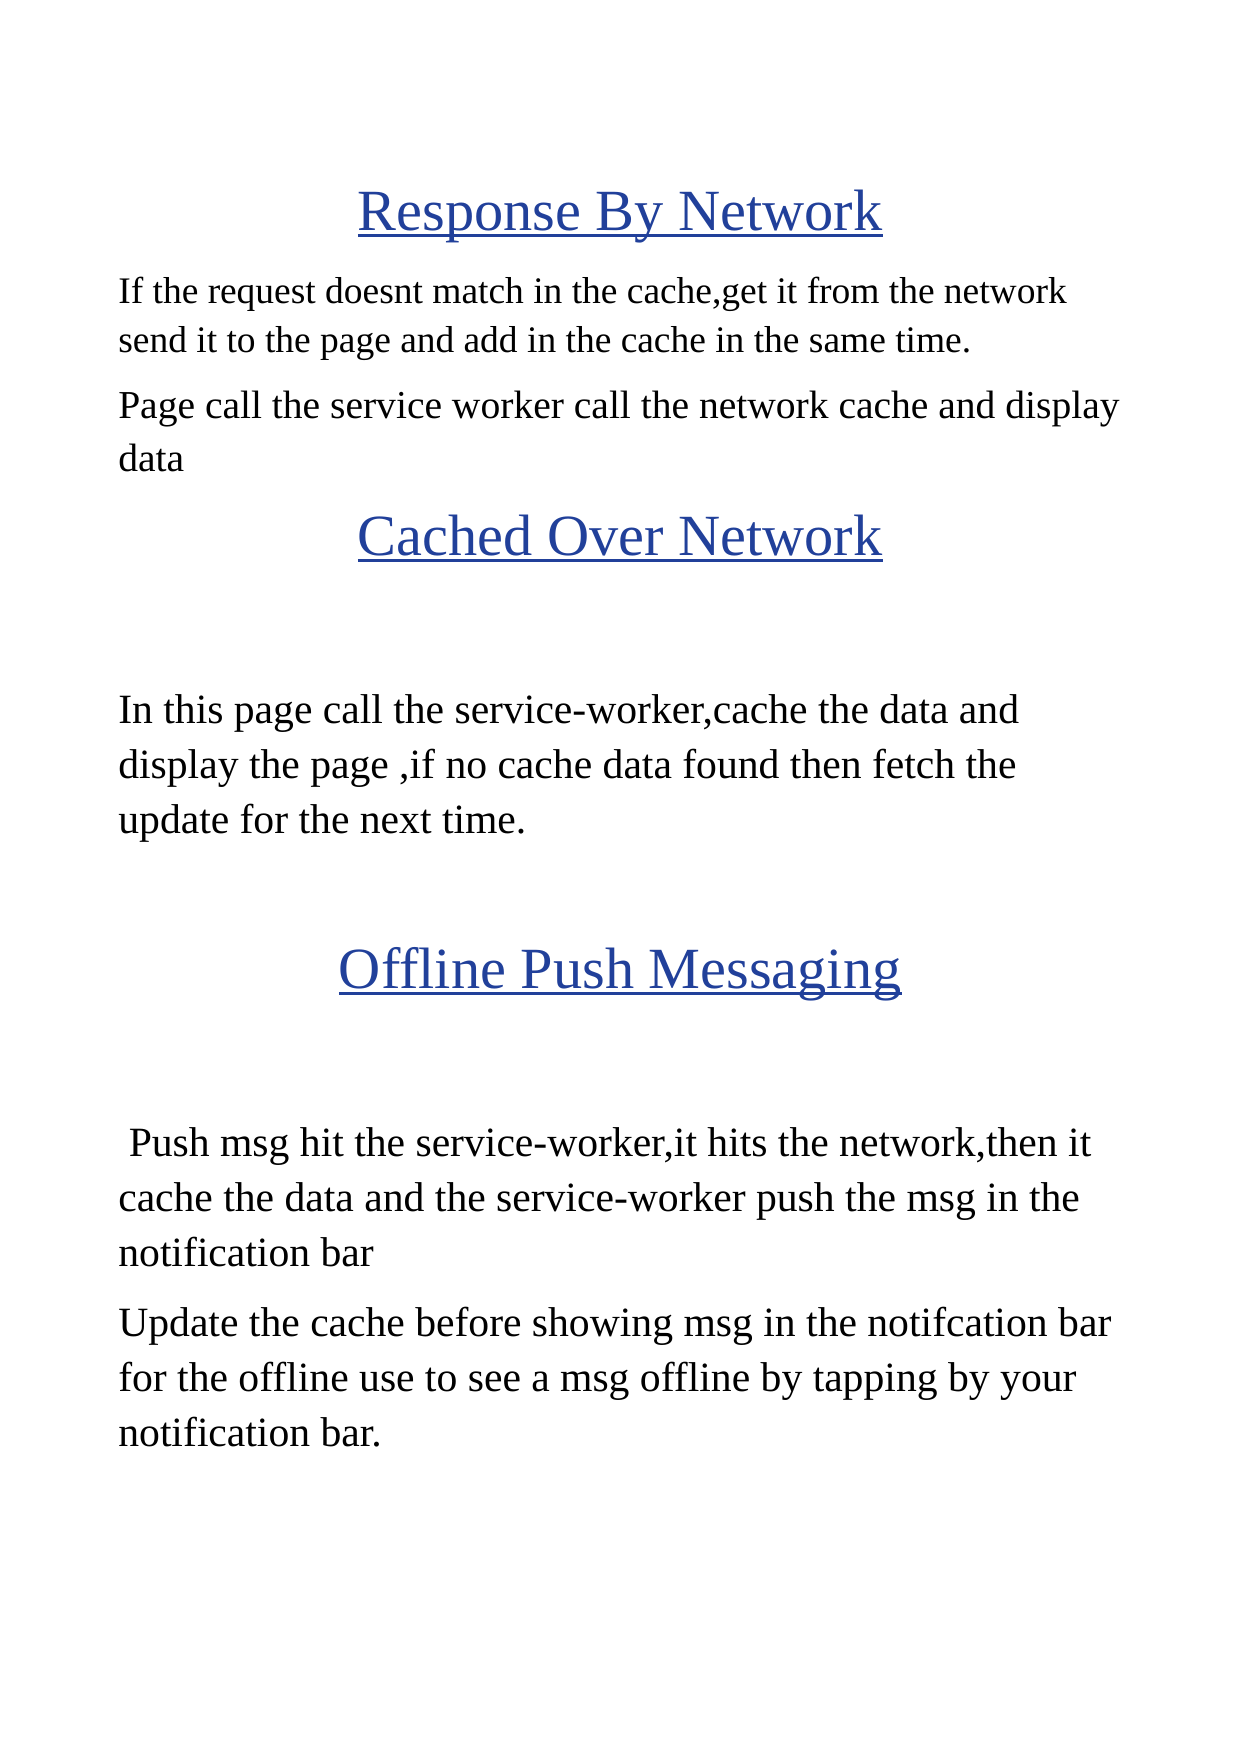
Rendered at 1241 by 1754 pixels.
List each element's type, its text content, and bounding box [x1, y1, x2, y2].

text In this page call the service-worker,cache the data and display the page ,if no cache data found then fetch the update for the next time. [118, 684, 1122, 842]
text Update the cache before showing msg in the notifcation bar for the offline use to see a msg offline by tapping by your notification bar. [118, 1297, 1122, 1455]
text If the request doesnt match in the cache,get it from the network send it to the page and add in the cache in the same time. [118, 268, 1122, 361]
text Offline Push Messaging [118, 934, 1122, 1001]
text Push msg hit the service-worker,it hits the network,then it cache the data and the service-worker push the msg in the notification bar [118, 1117, 1122, 1275]
text Response By Network [118, 176, 1122, 243]
text Cached Over Network [118, 501, 1122, 568]
text Page call the service worker call the network cache and display data [118, 382, 1122, 479]
